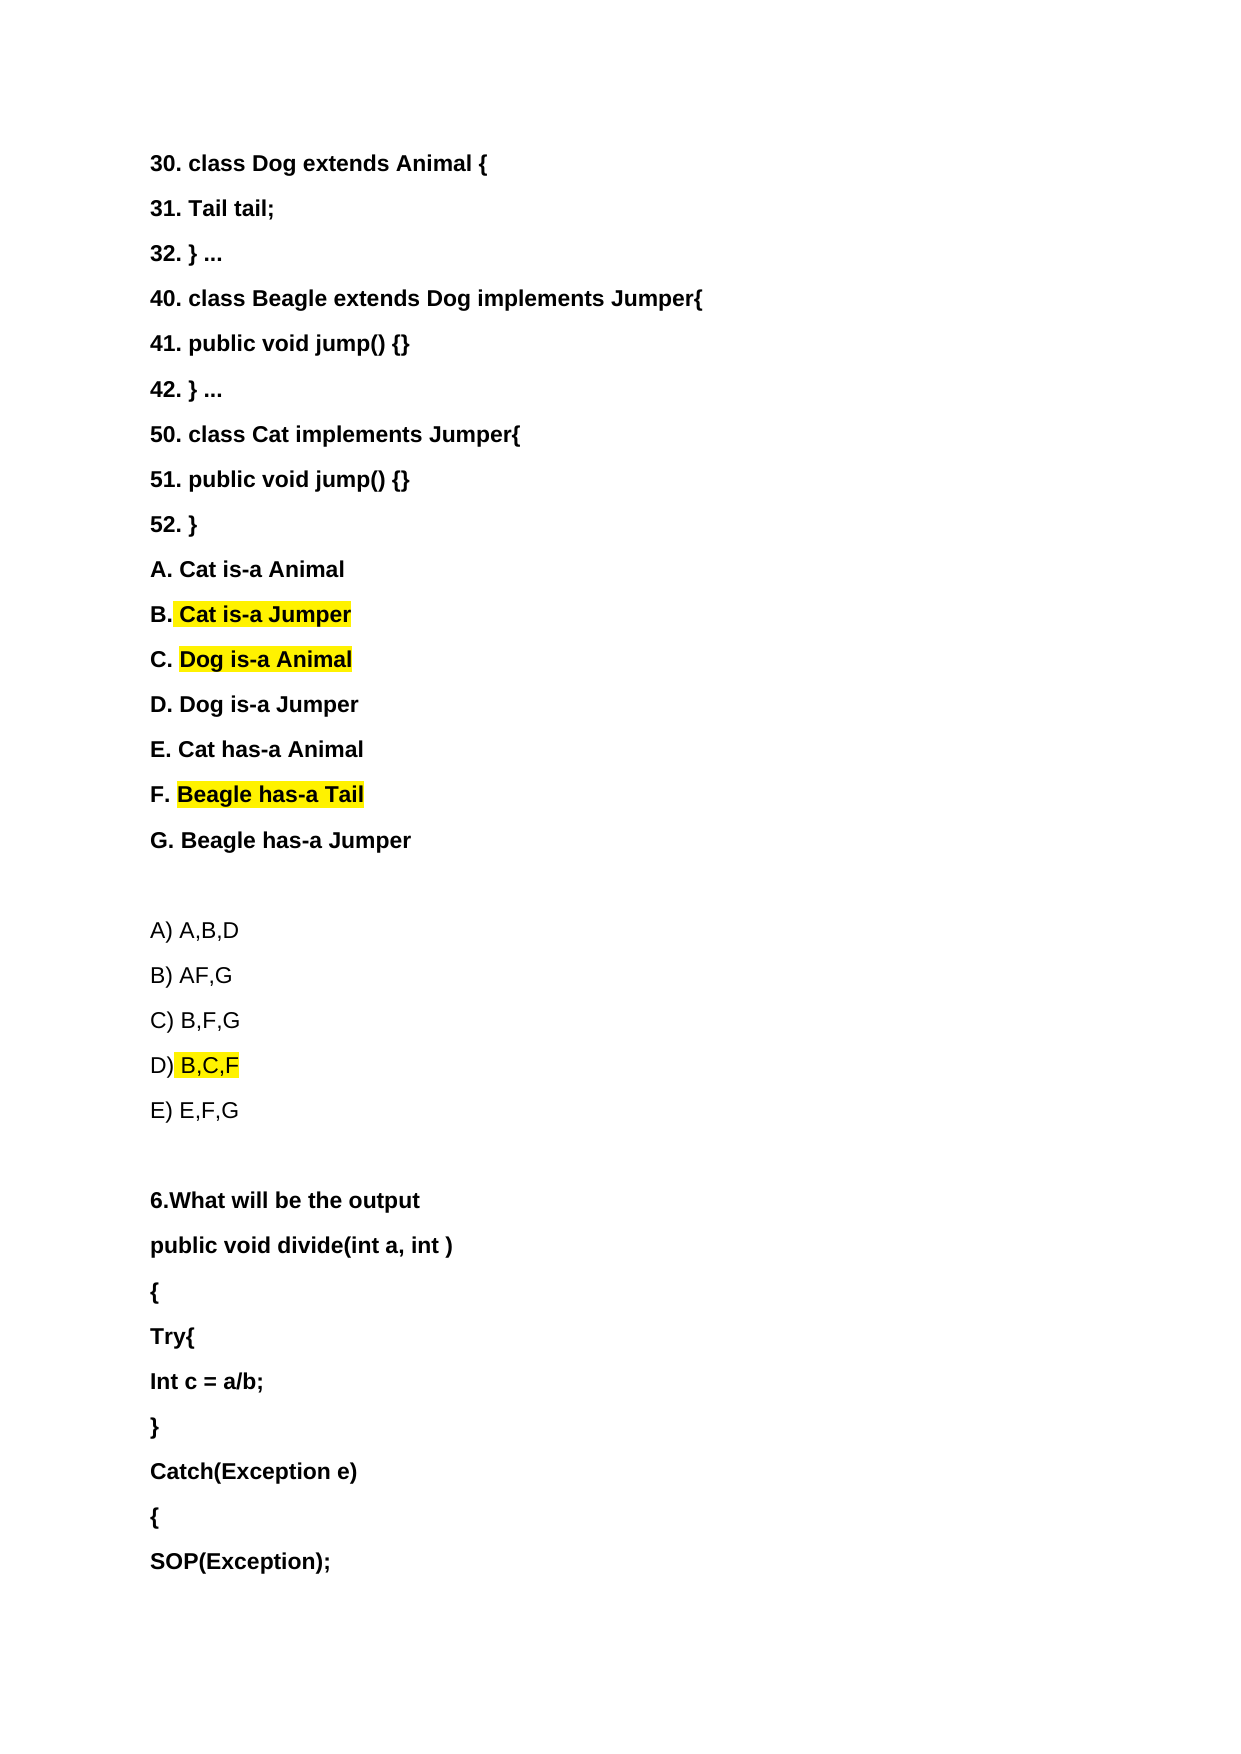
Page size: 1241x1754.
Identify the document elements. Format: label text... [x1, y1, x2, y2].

text 52. } [150, 511, 1090, 537]
text A) A,B,D [150, 917, 1090, 943]
text 41. public void jump() {} [150, 330, 1090, 357]
text G. Beagle has-a Jumper [150, 827, 1090, 853]
text 42. } ... [150, 376, 1090, 402]
text public void divide(int a, int ) [150, 1232, 1090, 1259]
text 51. public void jump() {} [150, 466, 1090, 492]
text 50. class Cat implements Jumper{ [150, 421, 1090, 447]
text D) B,C,F [150, 1052, 1090, 1078]
text B. Cat is-a Jumper [150, 601, 1090, 627]
text 30. class Dog extends Animal { [150, 150, 1090, 176]
text { [150, 1278, 1090, 1304]
text C. Dog is-a Animal [150, 646, 1090, 672]
text E) E,F,G [150, 1097, 1090, 1123]
text } [150, 1413, 1090, 1439]
text 31. Tail tail; [150, 195, 1090, 221]
text 6.What will be the output [150, 1187, 1090, 1214]
text D. Dog is-a Jumper [150, 691, 1090, 718]
text F. Beagle has-a Tail [150, 781, 1090, 808]
text 32. } ... [150, 240, 1090, 267]
text Int c = a/b; [150, 1368, 1090, 1394]
text SOP(Exception); [150, 1548, 1090, 1574]
text Try{ [150, 1323, 1090, 1349]
text A. Cat is-a Animal [150, 556, 1090, 582]
text Catch(Exception e) [150, 1458, 1090, 1484]
text C) B,F,G [150, 1007, 1090, 1033]
text 40. class Beagle extends Dog implements Jumper{ [150, 285, 1090, 312]
text E. Cat has-a Animal [150, 736, 1090, 763]
text B) AF,G [150, 962, 1090, 988]
text { [150, 1503, 1090, 1529]
